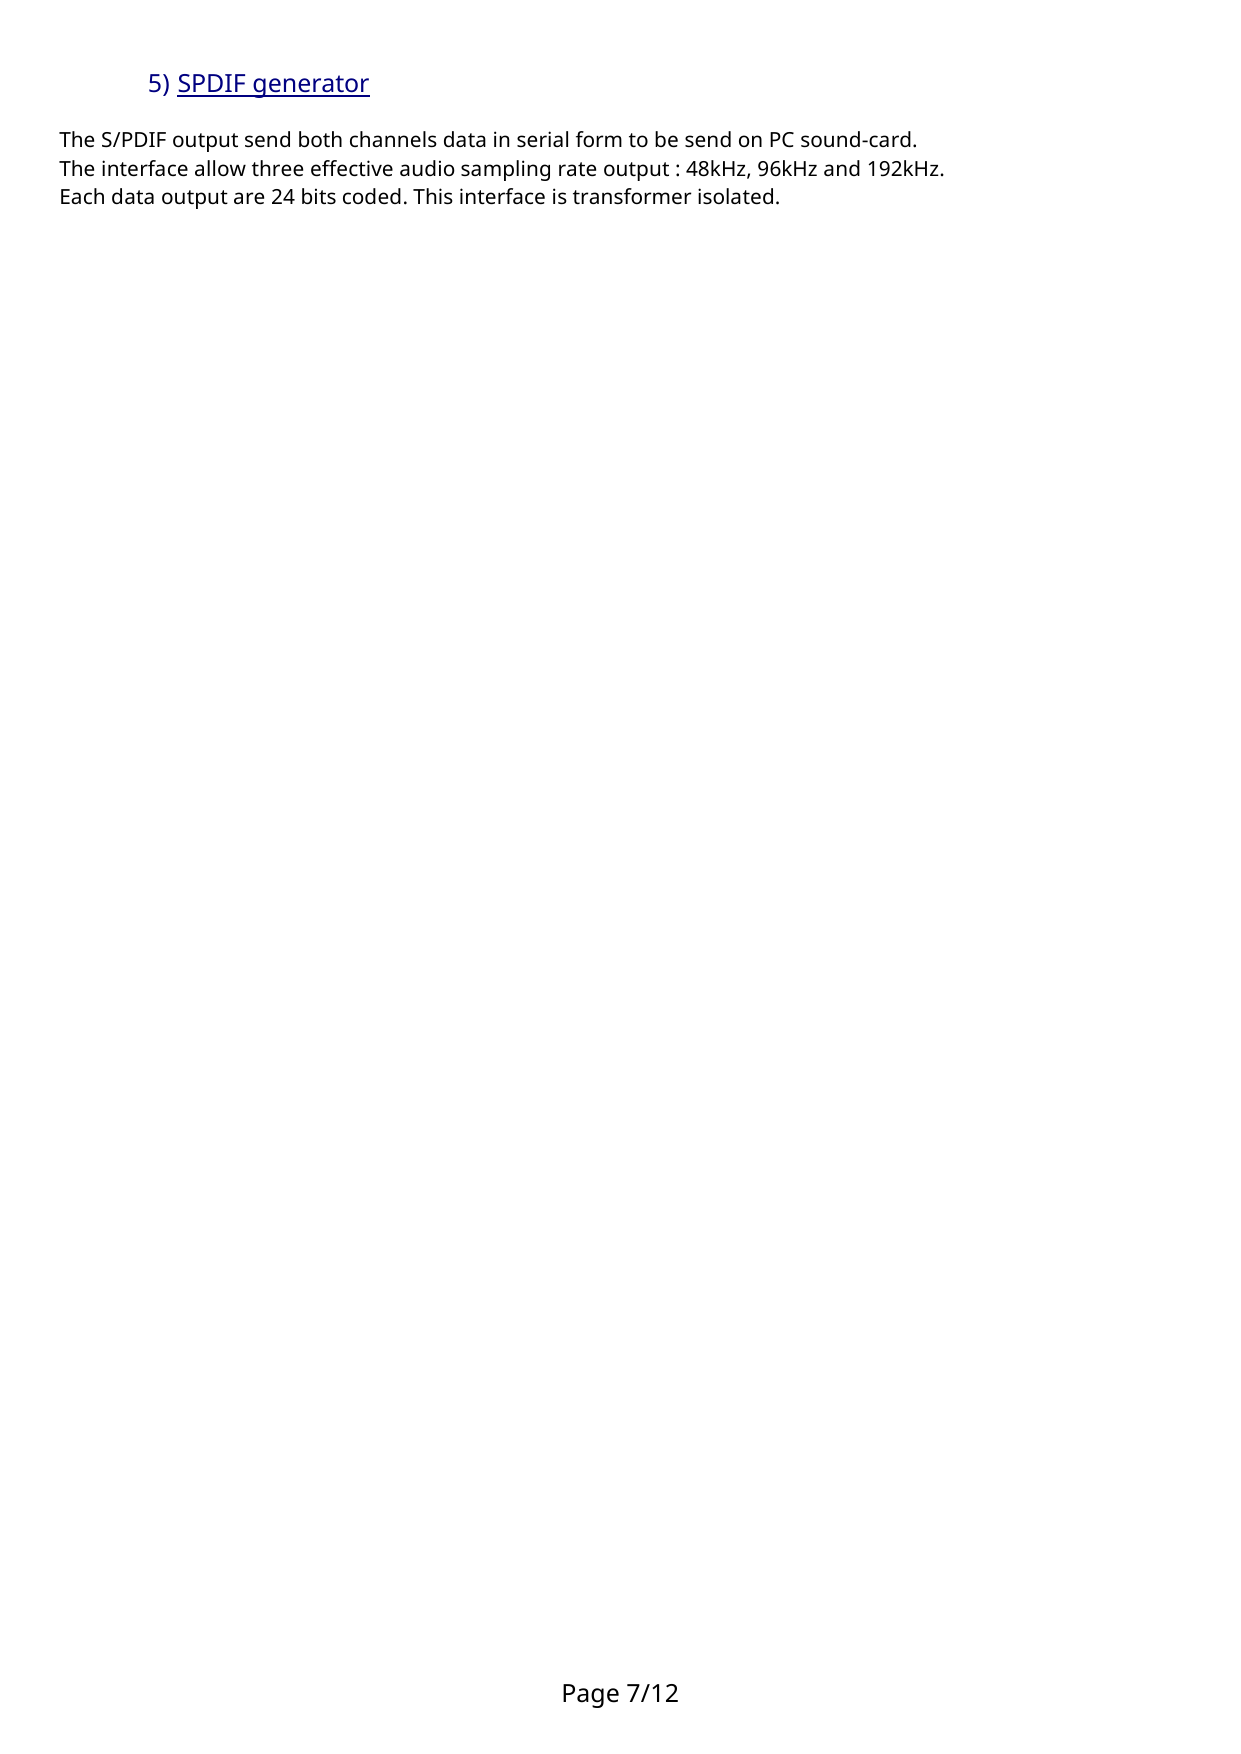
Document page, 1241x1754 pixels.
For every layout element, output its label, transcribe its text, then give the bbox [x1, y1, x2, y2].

subtitle SPDIF generator [148, 66, 1181, 100]
text The S/PDIF output send both channels data in serial form to be send on PC sound-card. The interface allow three effective audio sampling rate output : 48kHz, 96kHz and 192kHz. Each data output are 24 bits coded. This interface is transformer isolated. [59, 125, 1177, 211]
